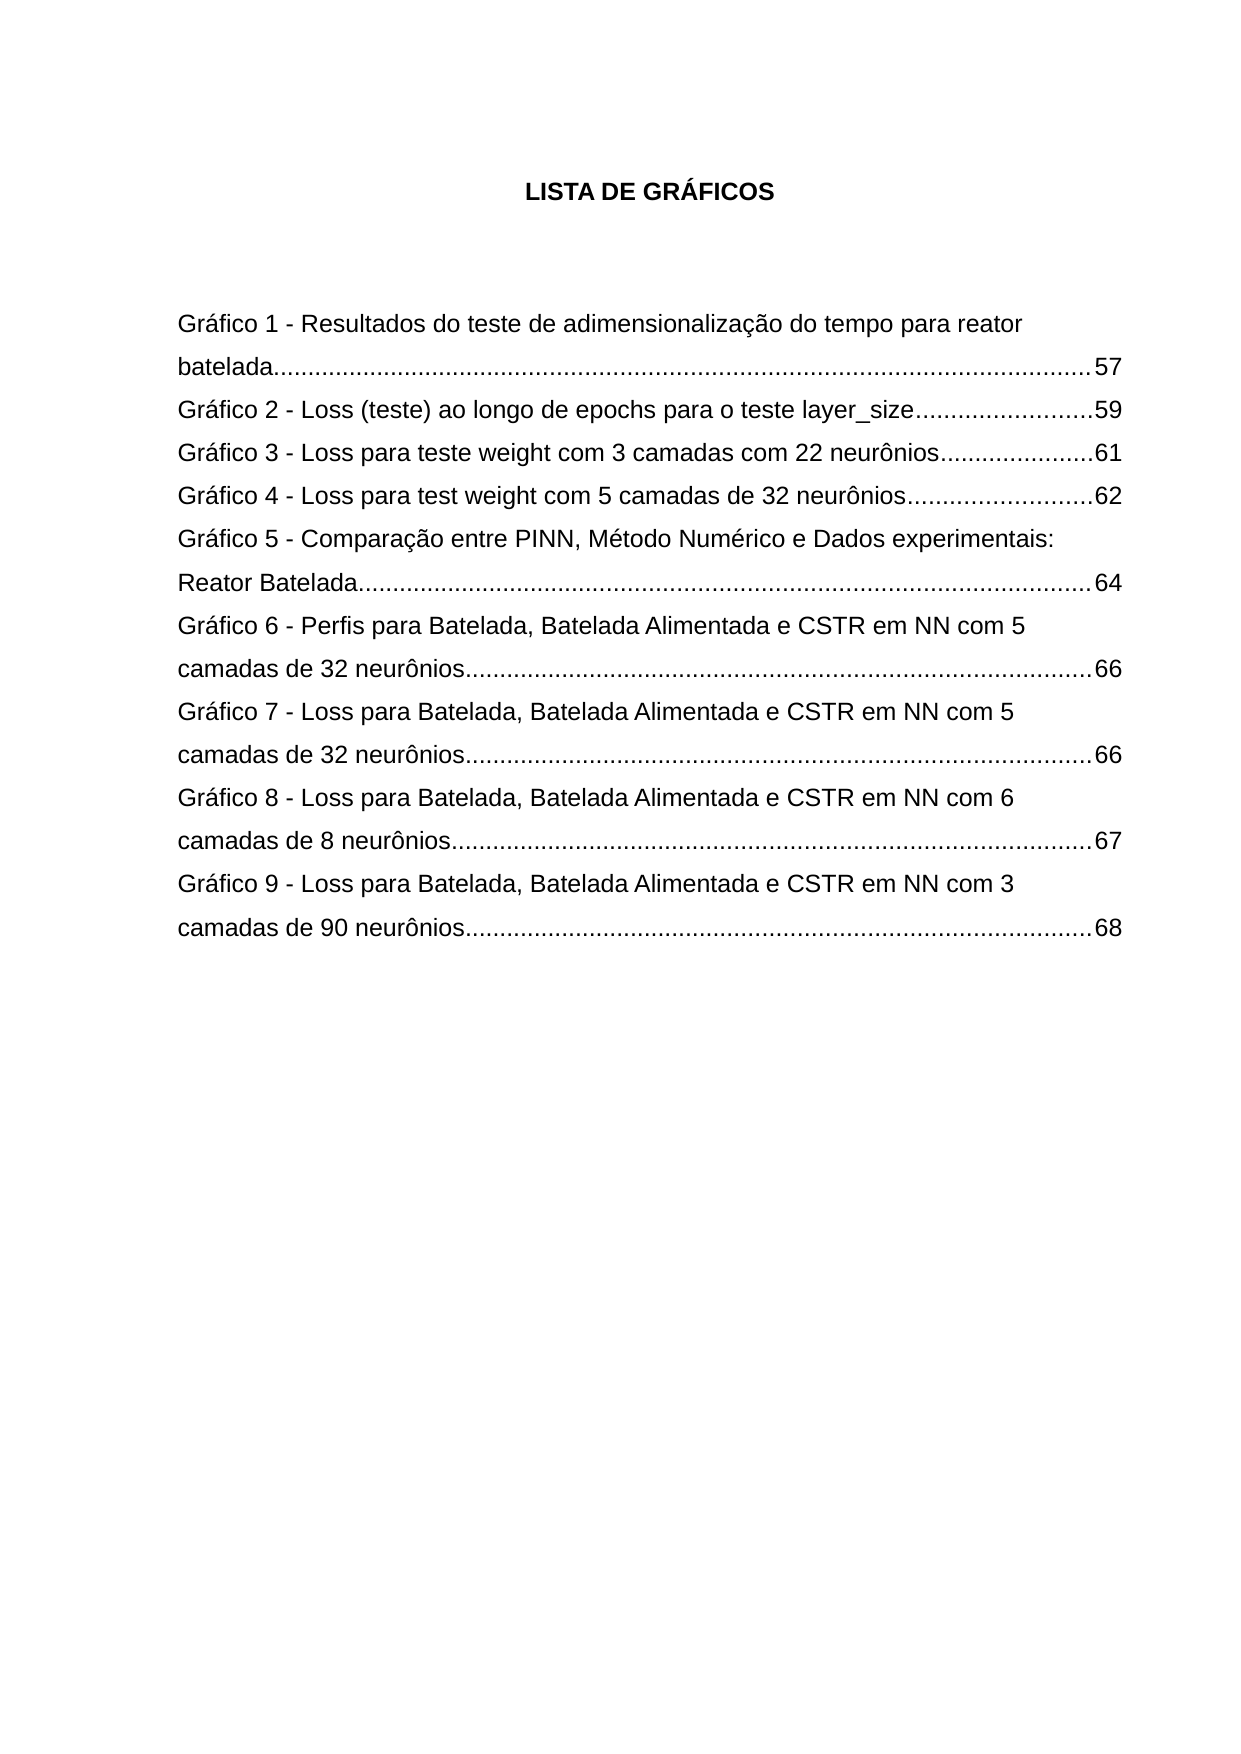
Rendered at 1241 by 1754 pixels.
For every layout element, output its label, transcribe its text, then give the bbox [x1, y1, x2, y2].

text Gráfico 9 - Loss para Batelada, Batelada Alimentada e CSTR em NN com 3 camadas de 90 neurônios 68 [177, 869, 1122, 941]
text Gráfico 5 - Comparação entre PINN, Método Numérico e Dados experimentais: Reator Batelada 64 [177, 524, 1122, 596]
text Gráfico 2 - Loss (teste) ao longo de epochs para o teste layer_size 59 [177, 395, 1122, 424]
subtitle LISTA DE GRÁFICOS [177, 177, 1122, 206]
text Gráfico 4 - Loss para test weight com 5 camadas de 32 neurônios 62 [177, 481, 1122, 510]
text Gráfico 3 - Loss para teste weight com 3 camadas com 22 neurônios 61 [177, 438, 1122, 467]
text Gráfico 6 - Perfis para Batelada, Batelada Alimentada e CSTR em NN com 5 camadas de 32 neurônios 66 [177, 611, 1122, 683]
text Gráfico 8 - Loss para Batelada, Batelada Alimentada e CSTR em NN com 6 camadas de 8 neurônios 67 [177, 783, 1122, 855]
text Gráfico 1 - Resultados do teste de adimensionalização do tempo para reator batelada 57 [177, 309, 1122, 381]
text Gráfico 7 - Loss para Batelada, Batelada Alimentada e CSTR em NN com 5 camadas de 32 neurônios 66 [177, 697, 1122, 769]
